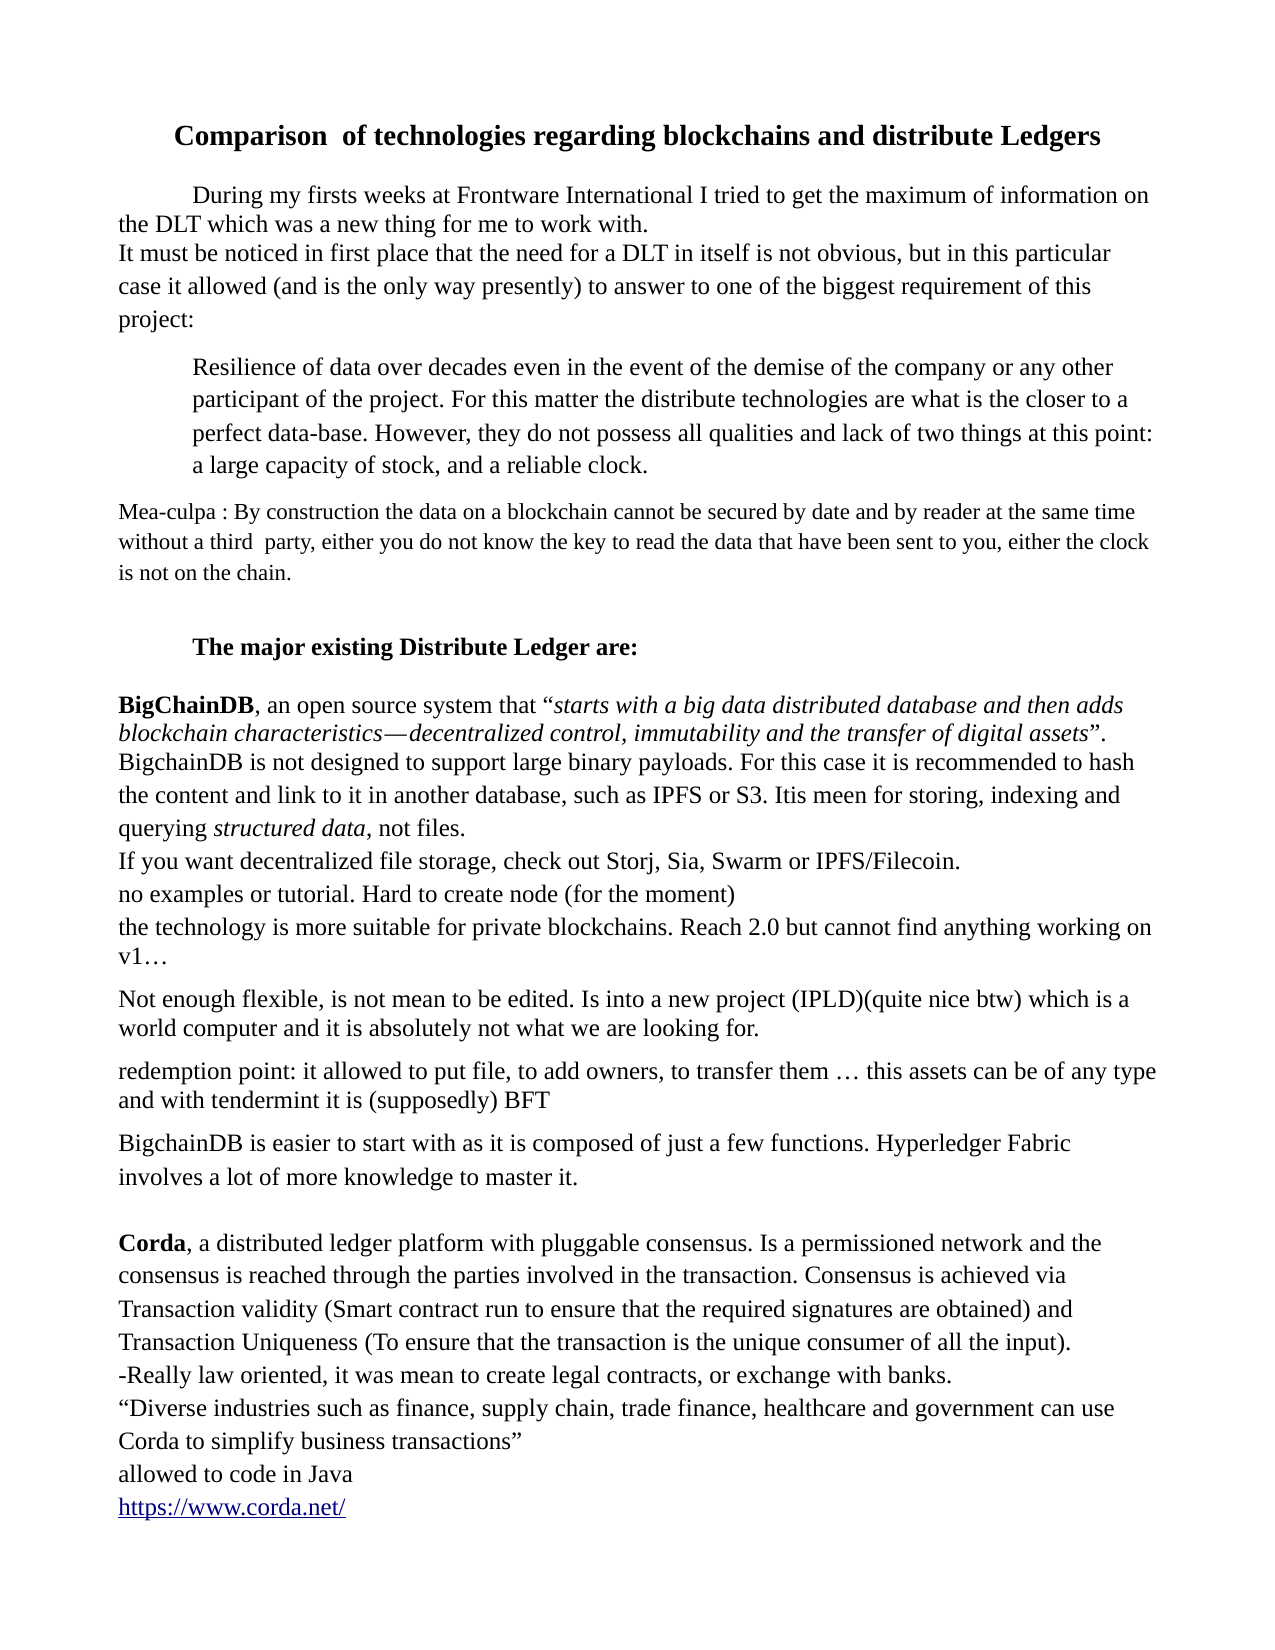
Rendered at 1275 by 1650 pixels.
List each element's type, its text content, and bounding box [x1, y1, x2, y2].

text BigchainDB is easier to start with as it is composed of just a few functions. Hyperledger Fabric involves a lot of more knowledge to master it. [118, 1128, 1157, 1190]
text -Really law oriented, it was mean to create legal contracts, or exchange with banks. [118, 1360, 1157, 1388]
text redemption point: it allowed to put file, to add owners, to transfer them … this assets can be of any type and with tendermint it is (supposedly) BFT [118, 1056, 1157, 1114]
text If you want decentralized file storage, check out Storj, Sia, Swarm or IPFS/Filecoin. [118, 846, 1157, 875]
text Comparison of technologies regarding blockchains and distribute Ledgers [118, 118, 1157, 152]
text allowed to code in Java [118, 1459, 1157, 1487]
text BigchainDB is not designed to support large binary payloads. For this case it is recommended to hash the content and link to it in another database, such as IPFS or S3. Itis meen for storing, indexing and querying structured data, not files. [118, 747, 1157, 842]
text no examples or tutorial. Hard to create node (for the moment) [118, 879, 1157, 908]
text It must be noticed in first place that the need for a DLT in itself is not obvious, but in this particular case it allowed (and is the only way presently) to answer to one of the biggest requirement of this project: [118, 238, 1157, 333]
text BigChainDB, an open source system that “starts with a big data distributed database and then adds blockchain characteristics — decentralized control, immutability and the transfer of digital assets”. [118, 690, 1157, 747]
text Mea-culpa : By construction the data on a blockchain cannot be secured by date and by reader at the same time without a third party, either you do not know the key to read the data that have been sent to you, either the clock is not on the chain. [118, 498, 1157, 585]
text “Diverse industries such as finance, supply chain, trade finance, healthcare and government can use Corda to simplify business transactions” [118, 1393, 1157, 1454]
text During my firsts weeks at Frontware International I tried to get the maximum of information on the DLT which was a new thing for me to work with. [118, 180, 1157, 238]
text The major existing Distribute Ledger are: [118, 632, 1157, 661]
text Corda, a distributed ledger platform with pluggable consensus. Is a permissioned network and the consensus is reached through the parties involved in the transaction. Consensus is achieved via Transaction validity (Smart contract run to ensure that the required signatures are obtained) and Transaction Uniqueness (To ensure that the transaction is the unique consumer of all the input). [118, 1228, 1157, 1355]
text the technology is more suitable for private blockchains. Reach 2.0 but cannot find anything working on v1… [118, 912, 1157, 970]
text https://www.corda.net/ [118, 1492, 1157, 1521]
text Resilience of data over decades even in the event of the demise of the company or any other participant of the project. For this matter the distribute technologies are what is the closer to a perfect data-base. However, they do not possess all qualities and lack of two things at this point: a large capacity of stock, and a reliable clock. [118, 352, 1157, 479]
text Not enough flexible, is not mean to be edited. Is into a new project (IPLD)(quite nice btw) which is a world computer and it is absolutely not what we are looking for. [118, 984, 1157, 1042]
